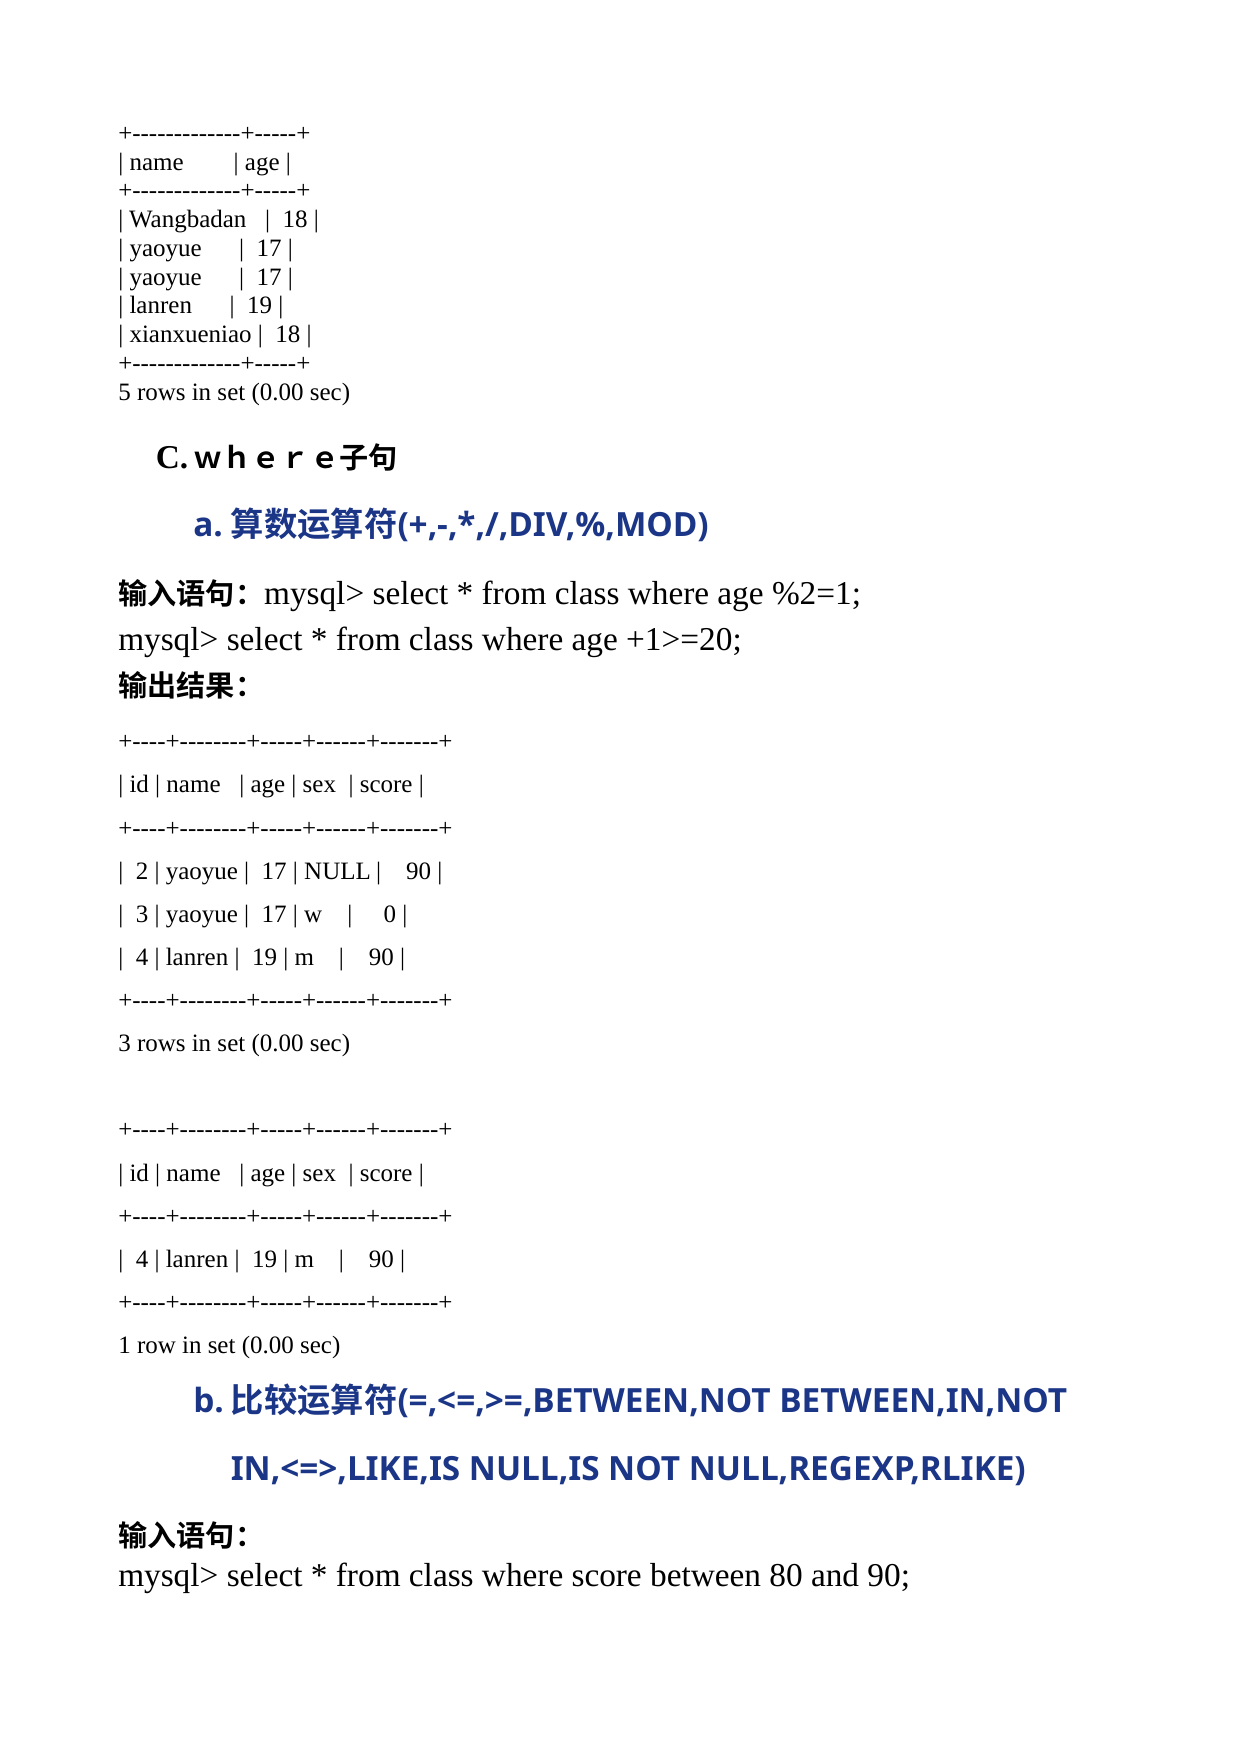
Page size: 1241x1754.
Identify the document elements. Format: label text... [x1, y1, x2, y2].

text +-------------+-----+ [118, 348, 1122, 377]
list 比较运算符(=,<=,>=,BETWEEN,NOT BETWEEN,IN,NOT IN,<=>,LIKE,IS NULL,IS NOT NULL,REGEXP,RLIKE) [193, 1373, 1122, 1490]
text 输入语句：mysql> select * from class where age %2=1; [118, 570, 1122, 613]
text +----+--------+-----+------+-------+ [118, 1201, 1122, 1229]
text | 3 | yaoyue | 17 | w | 0 | [118, 899, 1122, 928]
text | name | age | [118, 147, 1122, 176]
text | 2 | yaoyue | 17 | NULL | 90 | [118, 856, 1122, 884]
text +----+--------+-----+------+-------+ [118, 1287, 1122, 1316]
text | id | name | age | sex | score | [118, 1158, 1122, 1186]
text +----+--------+-----+------+-------+ [118, 726, 1122, 755]
text | id | name | age | sex | score | [118, 769, 1122, 798]
list 算数运算符(+,-,*,/,DIV,%,MOD) [193, 498, 1122, 546]
text 5 rows in set (0.00 sec) [118, 377, 1122, 406]
list ｗｈｅｒｅ子句 [156, 434, 1122, 477]
text mysql> select * from class where age +1>=20; [118, 619, 1122, 657]
text +----+--------+-----+------+-------+ [118, 985, 1122, 1014]
text | xianxueniao | 18 | [118, 319, 1122, 348]
text +----+--------+-----+------+-------+ [118, 1114, 1122, 1143]
text | Wangbadan | 18 | [118, 204, 1122, 233]
text 1 row in set (0.00 sec) [118, 1330, 1122, 1359]
text +-------------+-----+ [118, 176, 1122, 204]
text 输出结果： [118, 663, 1122, 705]
text 输入语句： [118, 1513, 1122, 1555]
text | lanren | 19 | [118, 291, 1122, 319]
text | 4 | lanren | 19 | m | 90 | [118, 1244, 1122, 1273]
text +-------------+-----+ [118, 118, 1122, 147]
text | yaoyue | 17 | [118, 233, 1122, 262]
text +----+--------+-----+------+-------+ [118, 813, 1122, 841]
text | 4 | lanren | 19 | m | 90 | [118, 942, 1122, 971]
text | yaoyue | 17 | [118, 262, 1122, 291]
text mysql> select * from class where score between 80 and 90; [118, 1555, 1122, 1593]
text 3 rows in set (0.00 sec) [118, 1028, 1122, 1057]
